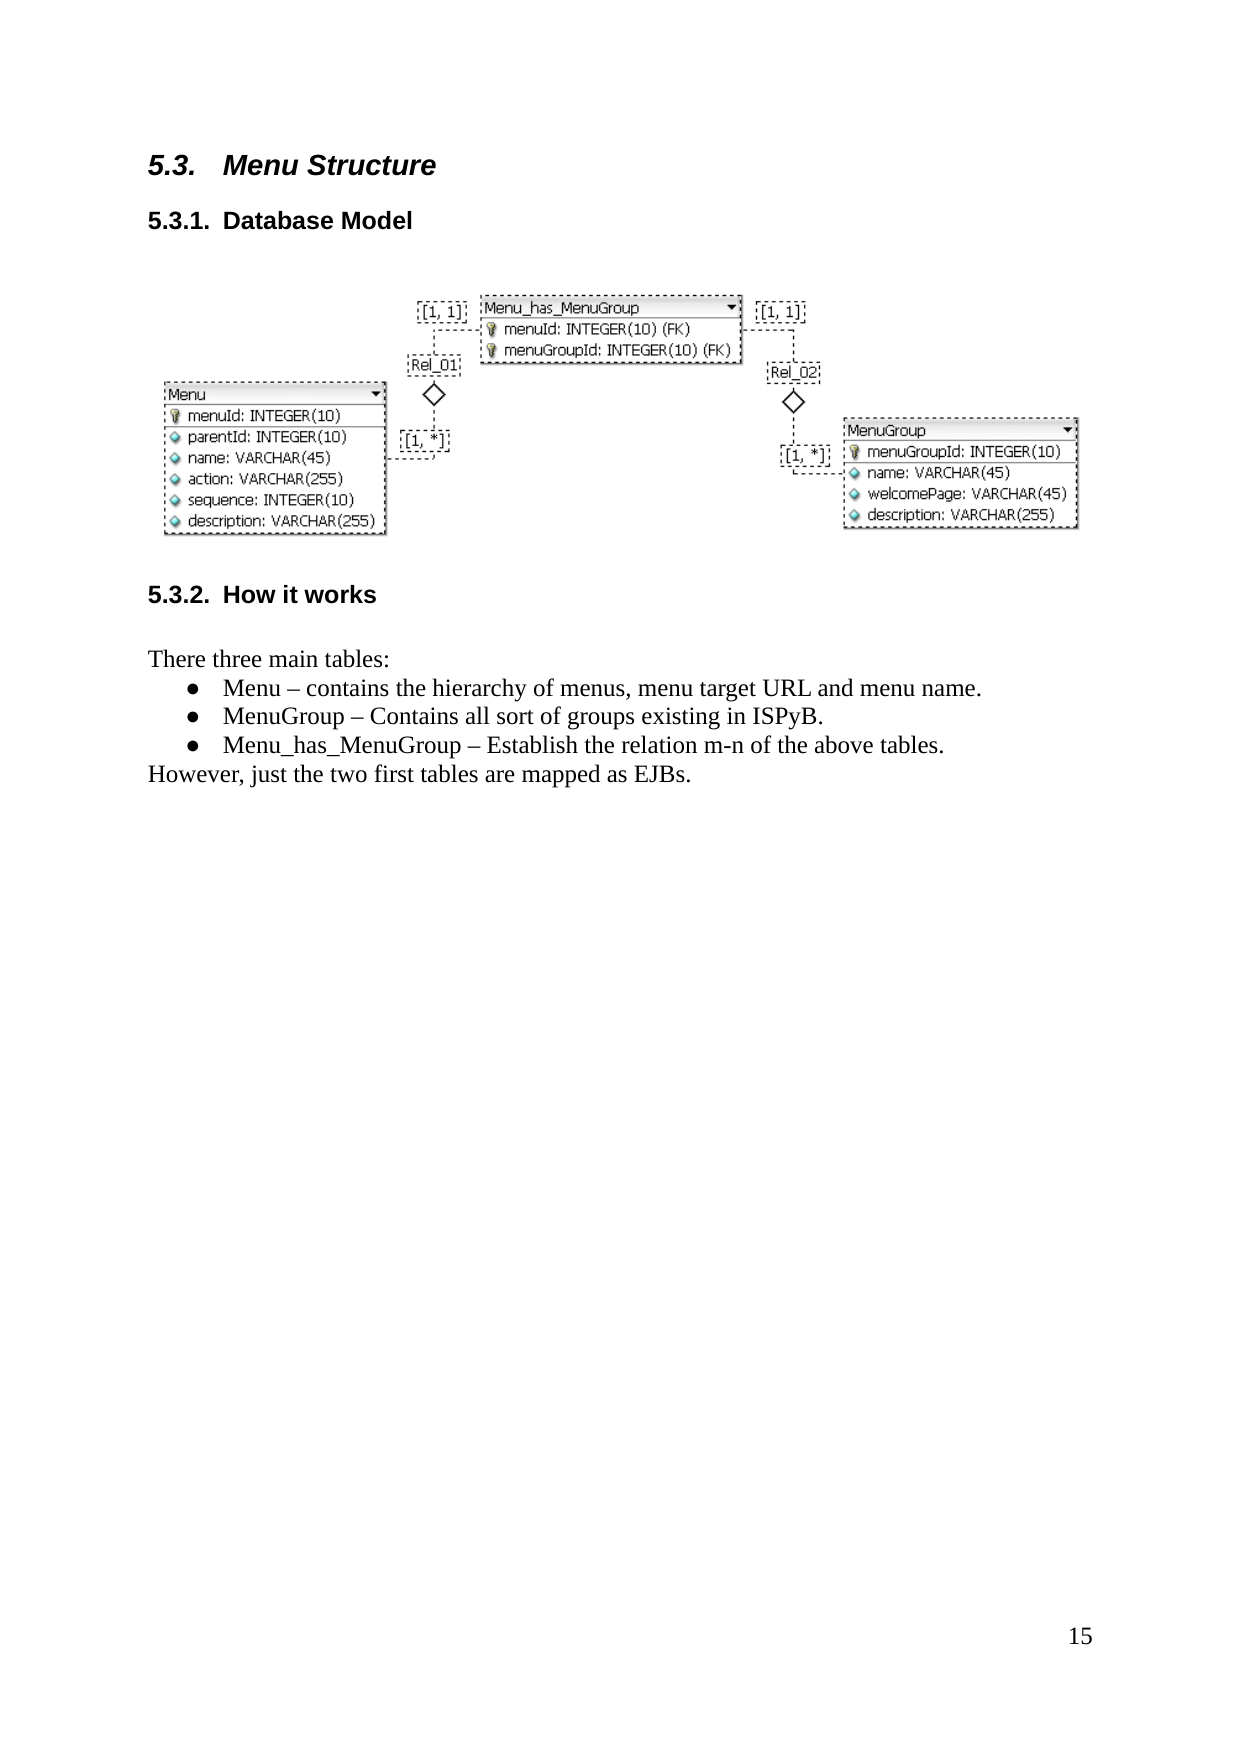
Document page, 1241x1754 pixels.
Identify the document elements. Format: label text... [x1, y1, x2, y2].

subtitle How it works [148, 580, 1093, 609]
subtitle Database Model [148, 206, 1093, 235]
list MenuGroup – Contains all sort of groups existing in ISPyB. [185, 701, 1093, 730]
text However, just the two first tables are mapped as EJBs. [148, 759, 1093, 788]
text There three main tables: [148, 644, 1093, 672]
list Menu – contains the hierarchy of menus, menu target URL and menu name. [185, 672, 1093, 701]
subtitle Menu Structure [148, 148, 1093, 181]
picture [147, 270, 1092, 555]
list Menu_has_MenuGroup – Establish the relation m-n of the above tables. [185, 730, 1093, 759]
